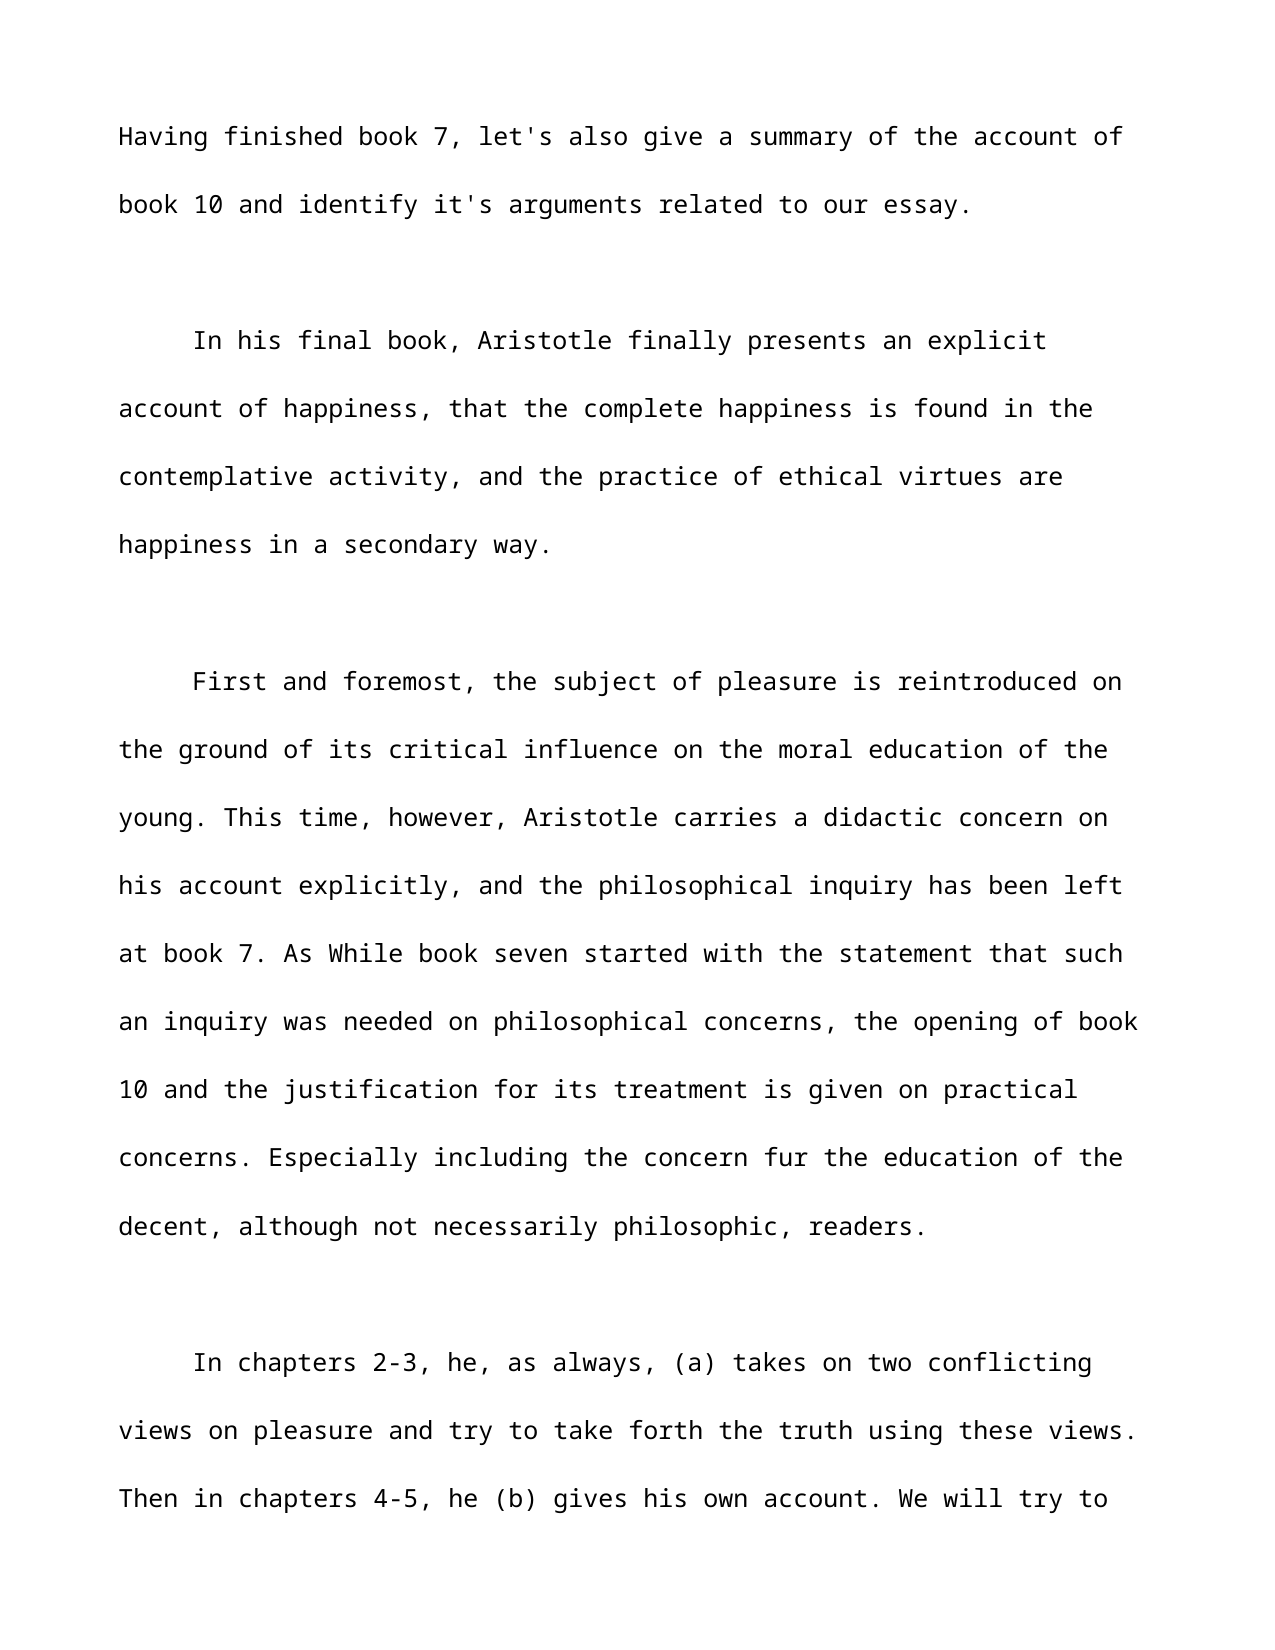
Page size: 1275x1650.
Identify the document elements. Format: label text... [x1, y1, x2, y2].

text Having finished book 7, let's also give a summary of the account of book 10 and identify it's arguments related to our essay. [118, 118, 1157, 220]
text First and foremost, the subject of pleasure is reintroduced on the ground of its critical influence on the moral education of the young. This time, however, Aristotle carries a didactic concern on his account explicitly, and the philosophical inquiry has been left at book 7. As While book seven started with the statement that such an inquiry was needed on philosophical concerns, the opening of book 10 and the justification for its treatment is given on practical concerns. Especially including the concern fur the education of the decent, although not necessarily philosophic, readers. [118, 663, 1157, 1242]
text In his final book, Aristotle finally presents an explicit account of happiness, that the complete happiness is found in the contemplative activity, and the practice of ethical virtues are happiness in a secondary way. [118, 322, 1157, 561]
text In chapters 2-3, he, as always, (a) takes on two conflicting views on pleasure and try to take forth the truth using these views. Then in chapters 4-5, he (b) gives his own account. We will try to [118, 1344, 1157, 1515]
